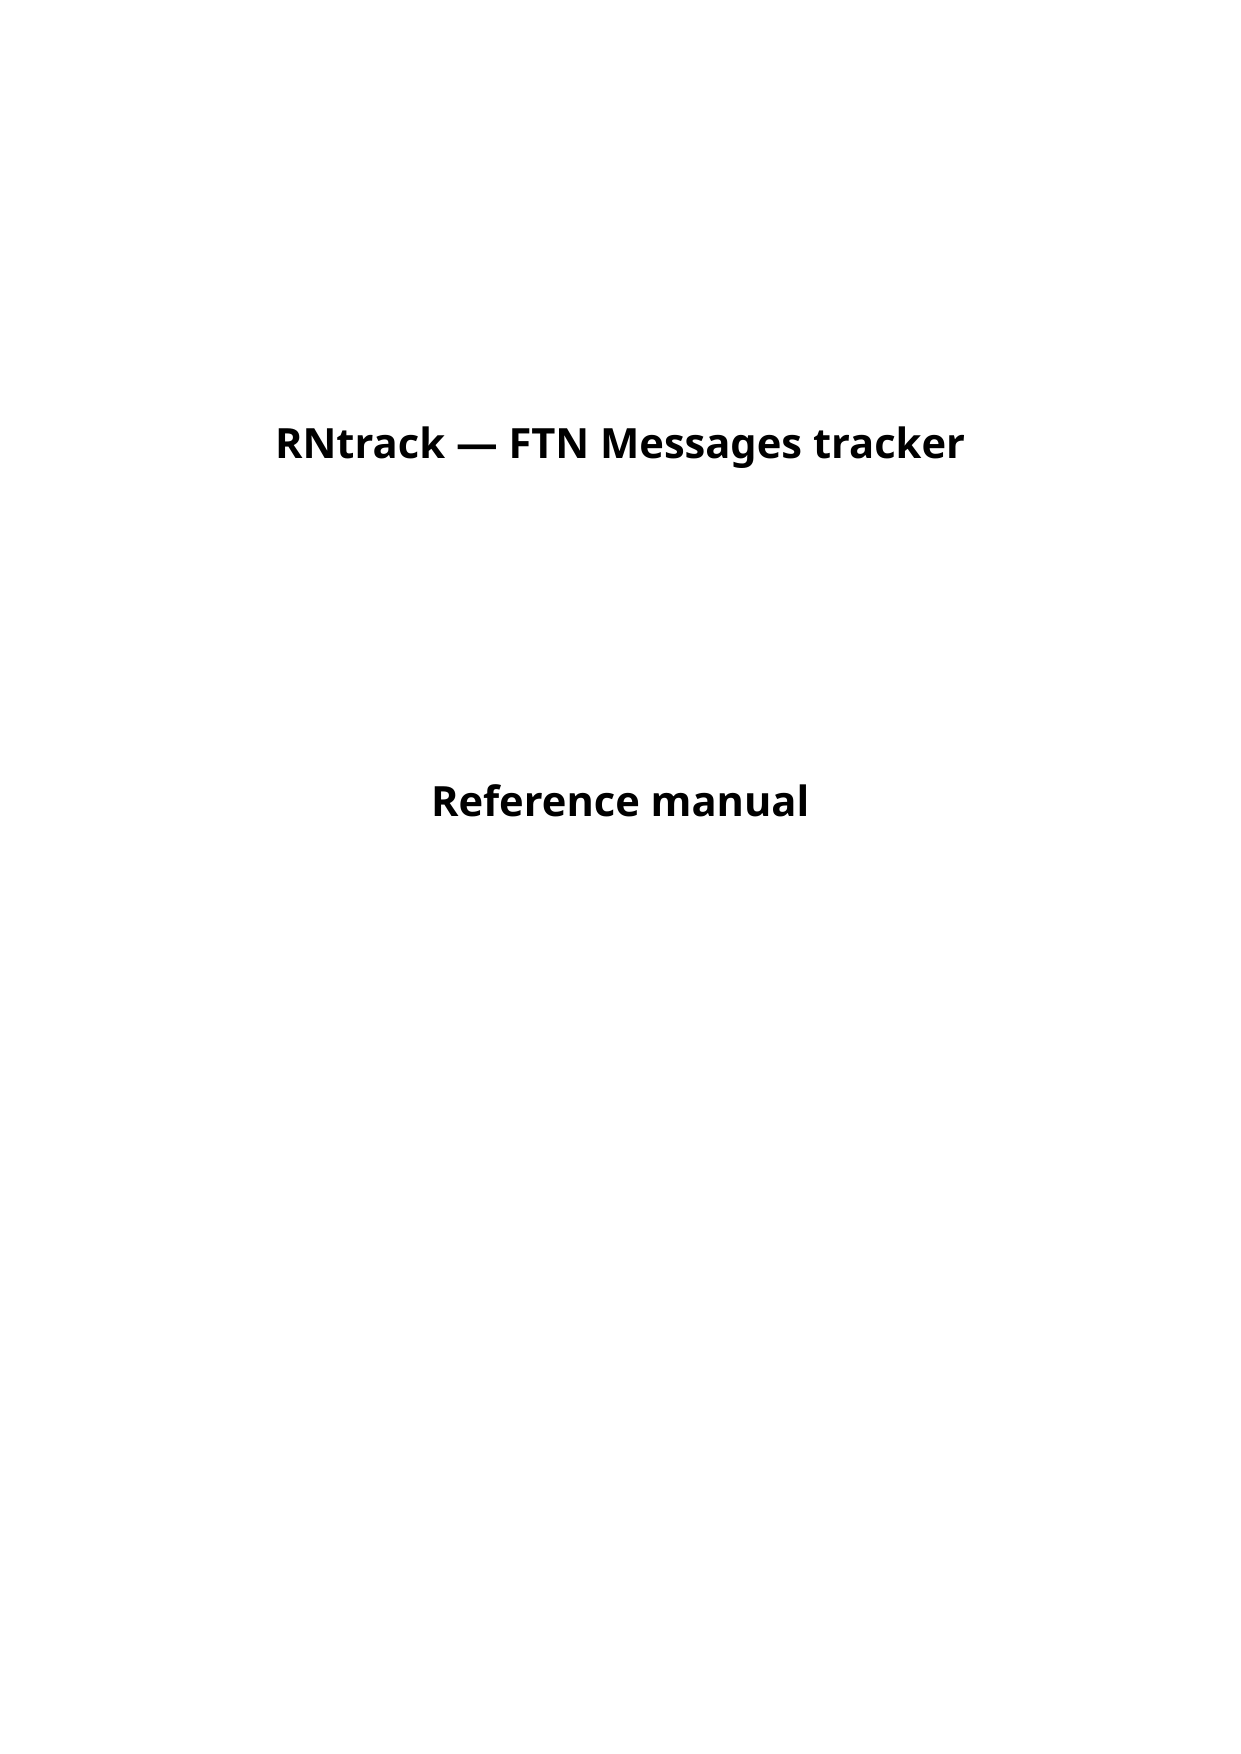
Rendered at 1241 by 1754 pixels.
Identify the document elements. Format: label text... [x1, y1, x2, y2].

text Reference manual [118, 772, 1122, 828]
title RNtrack — FTN Messages tracker [118, 413, 1122, 470]
